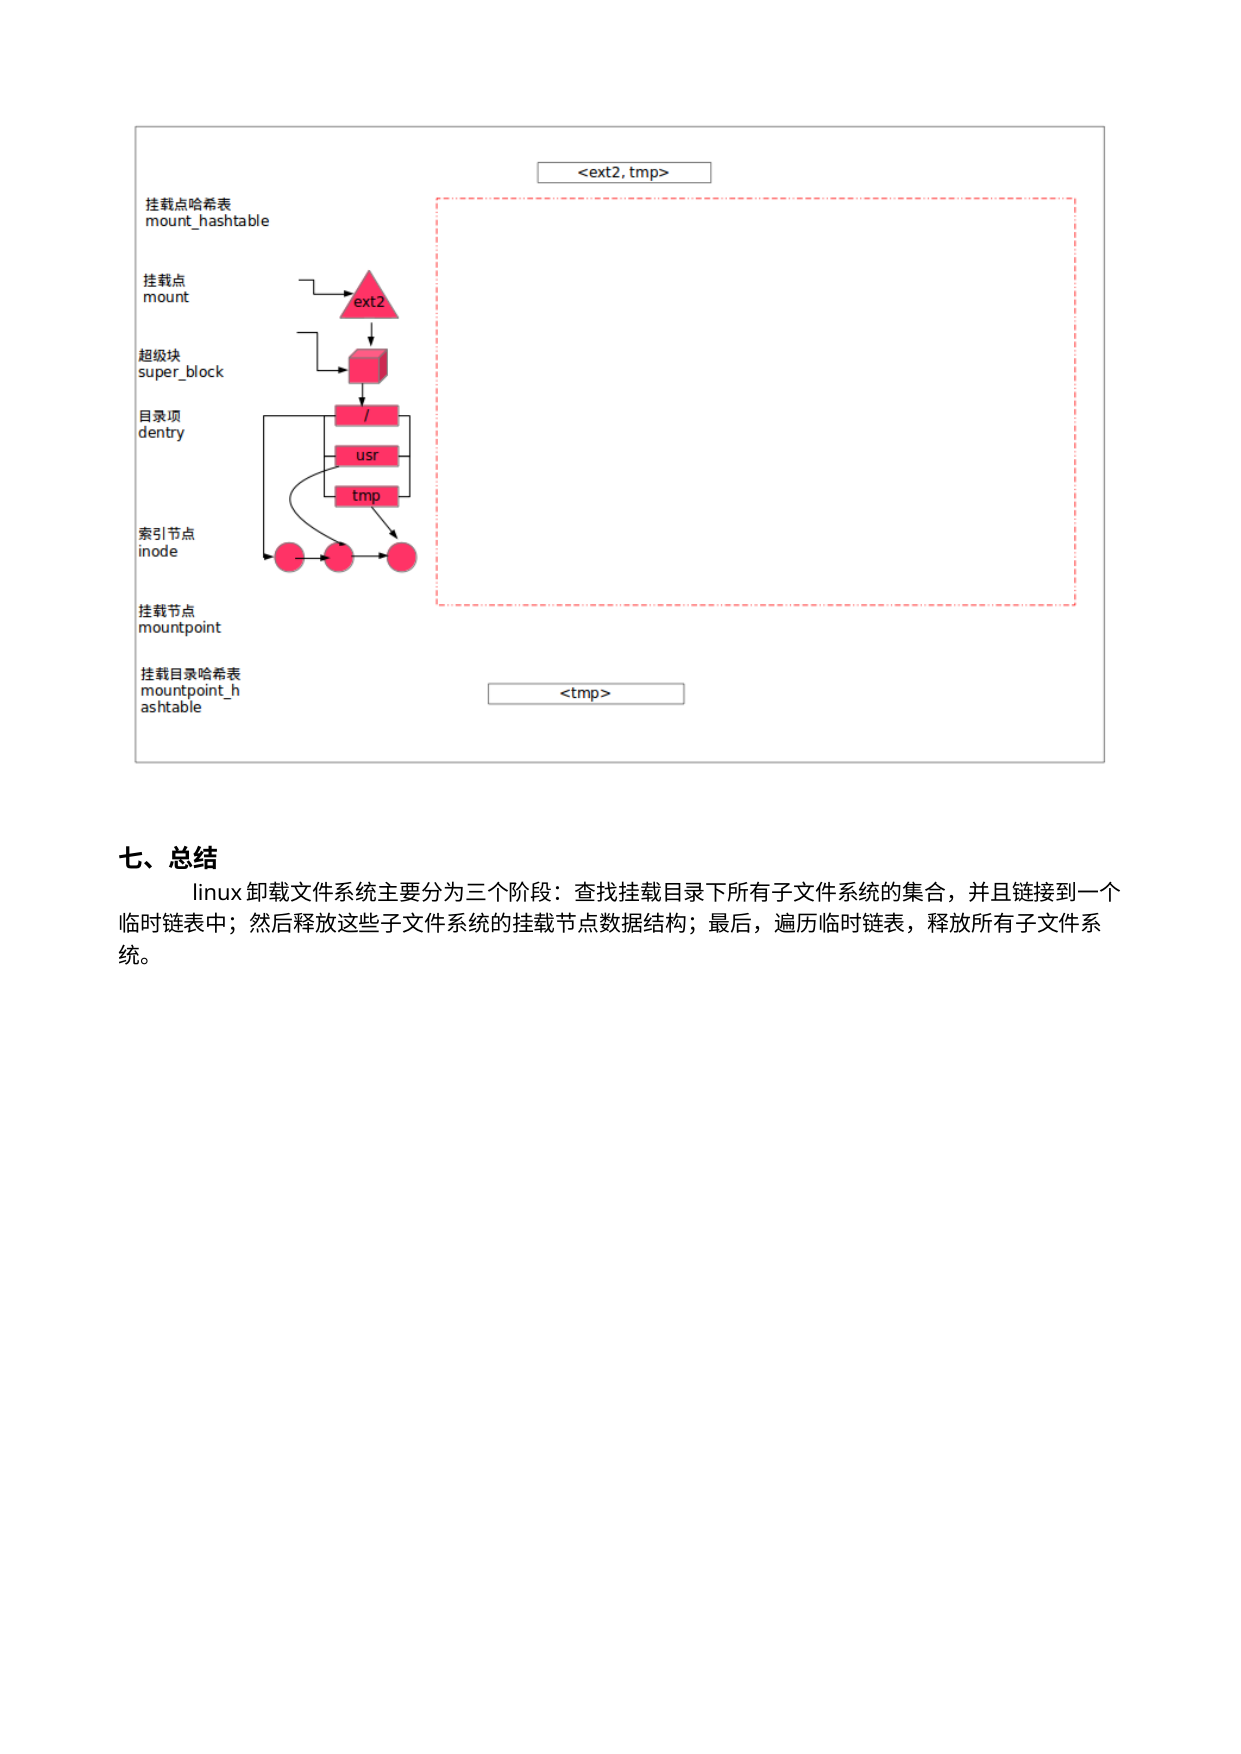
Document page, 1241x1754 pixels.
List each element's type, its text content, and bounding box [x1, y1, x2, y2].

text 七、总结 [118, 838, 1122, 874]
text linux卸载文件系统主要分为三个阶段：查找挂载目录下所有子文件系统的集合，并且链接到一个临时链表中；然后释放这些子文件系统的挂载节点数据结构；最后，遍历临时链表，释放所有子文件系统。 [118, 874, 1122, 969]
picture [118, 118, 1123, 779]
